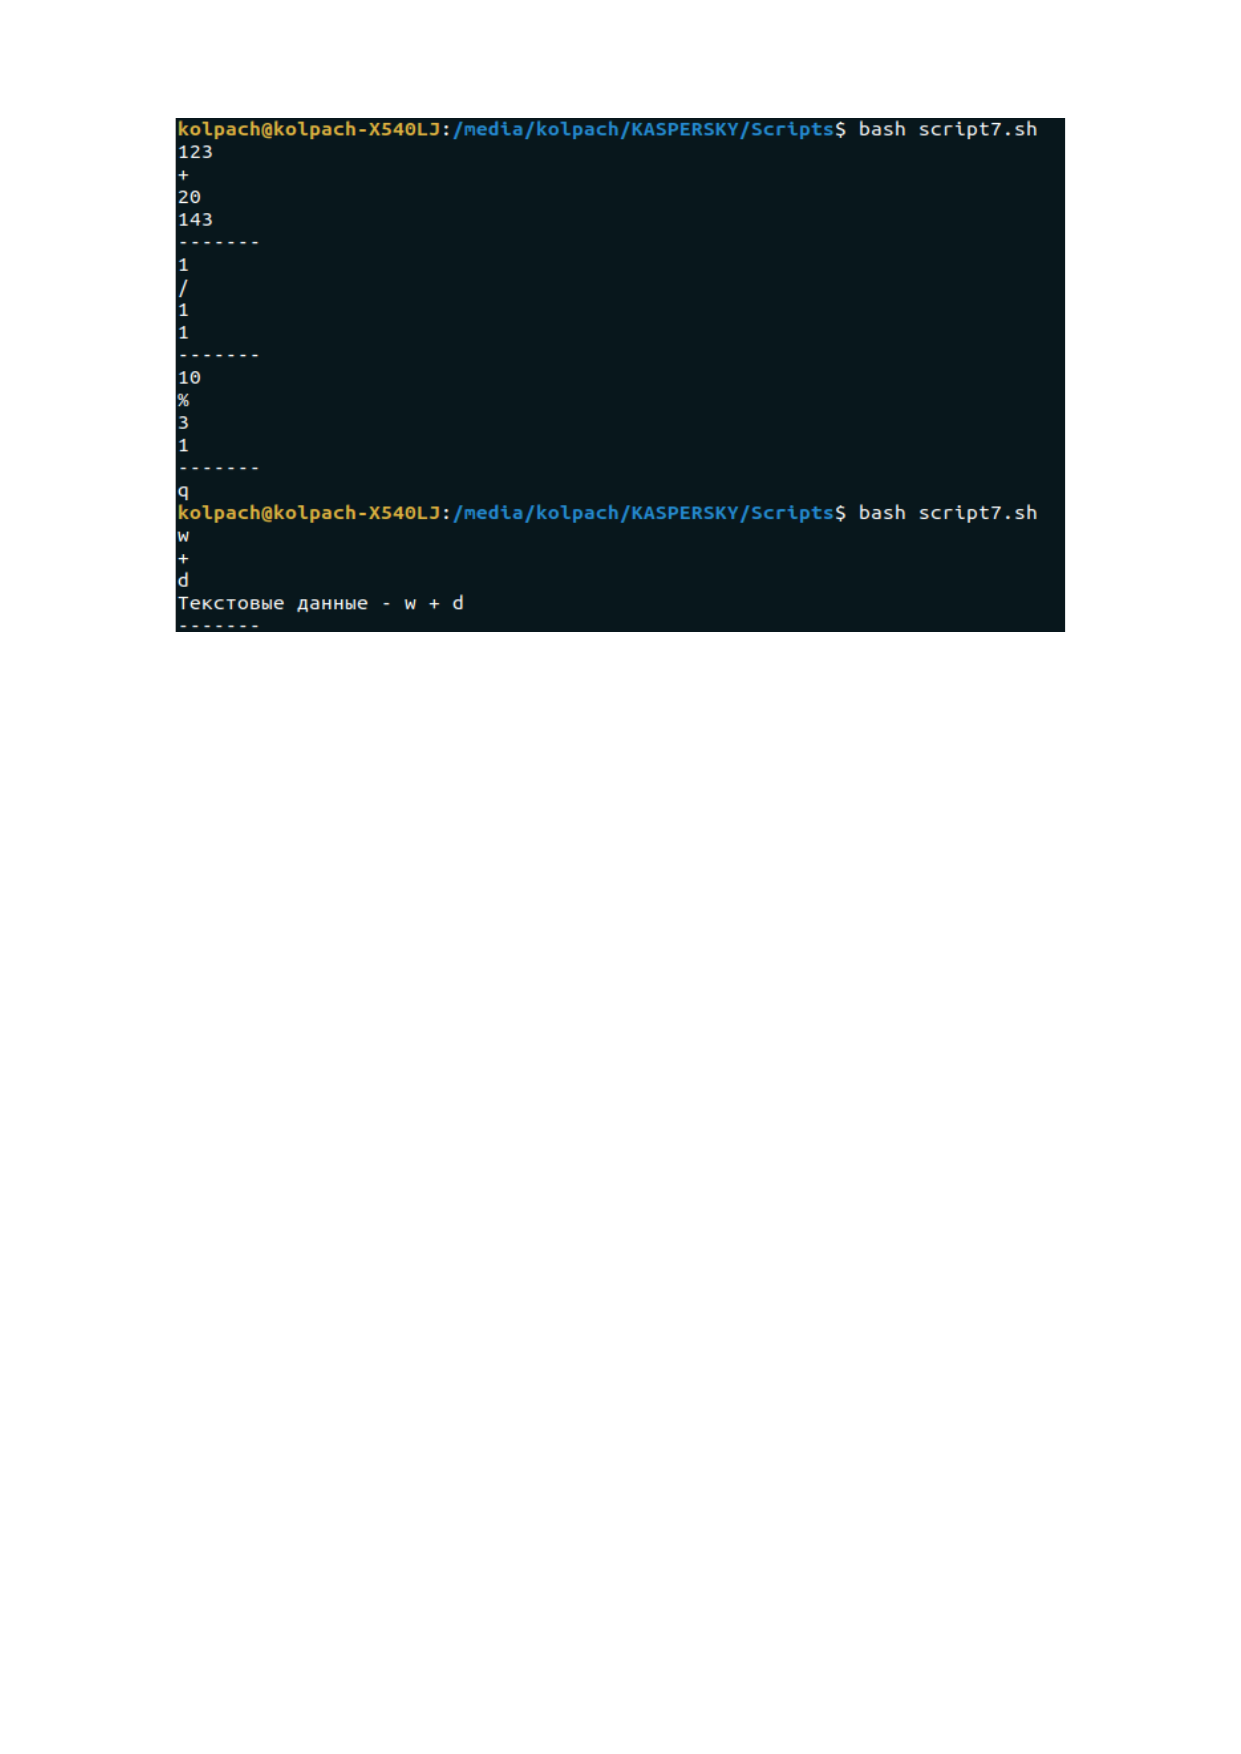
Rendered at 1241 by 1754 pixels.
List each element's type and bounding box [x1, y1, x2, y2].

picture [175, 118, 1066, 632]
